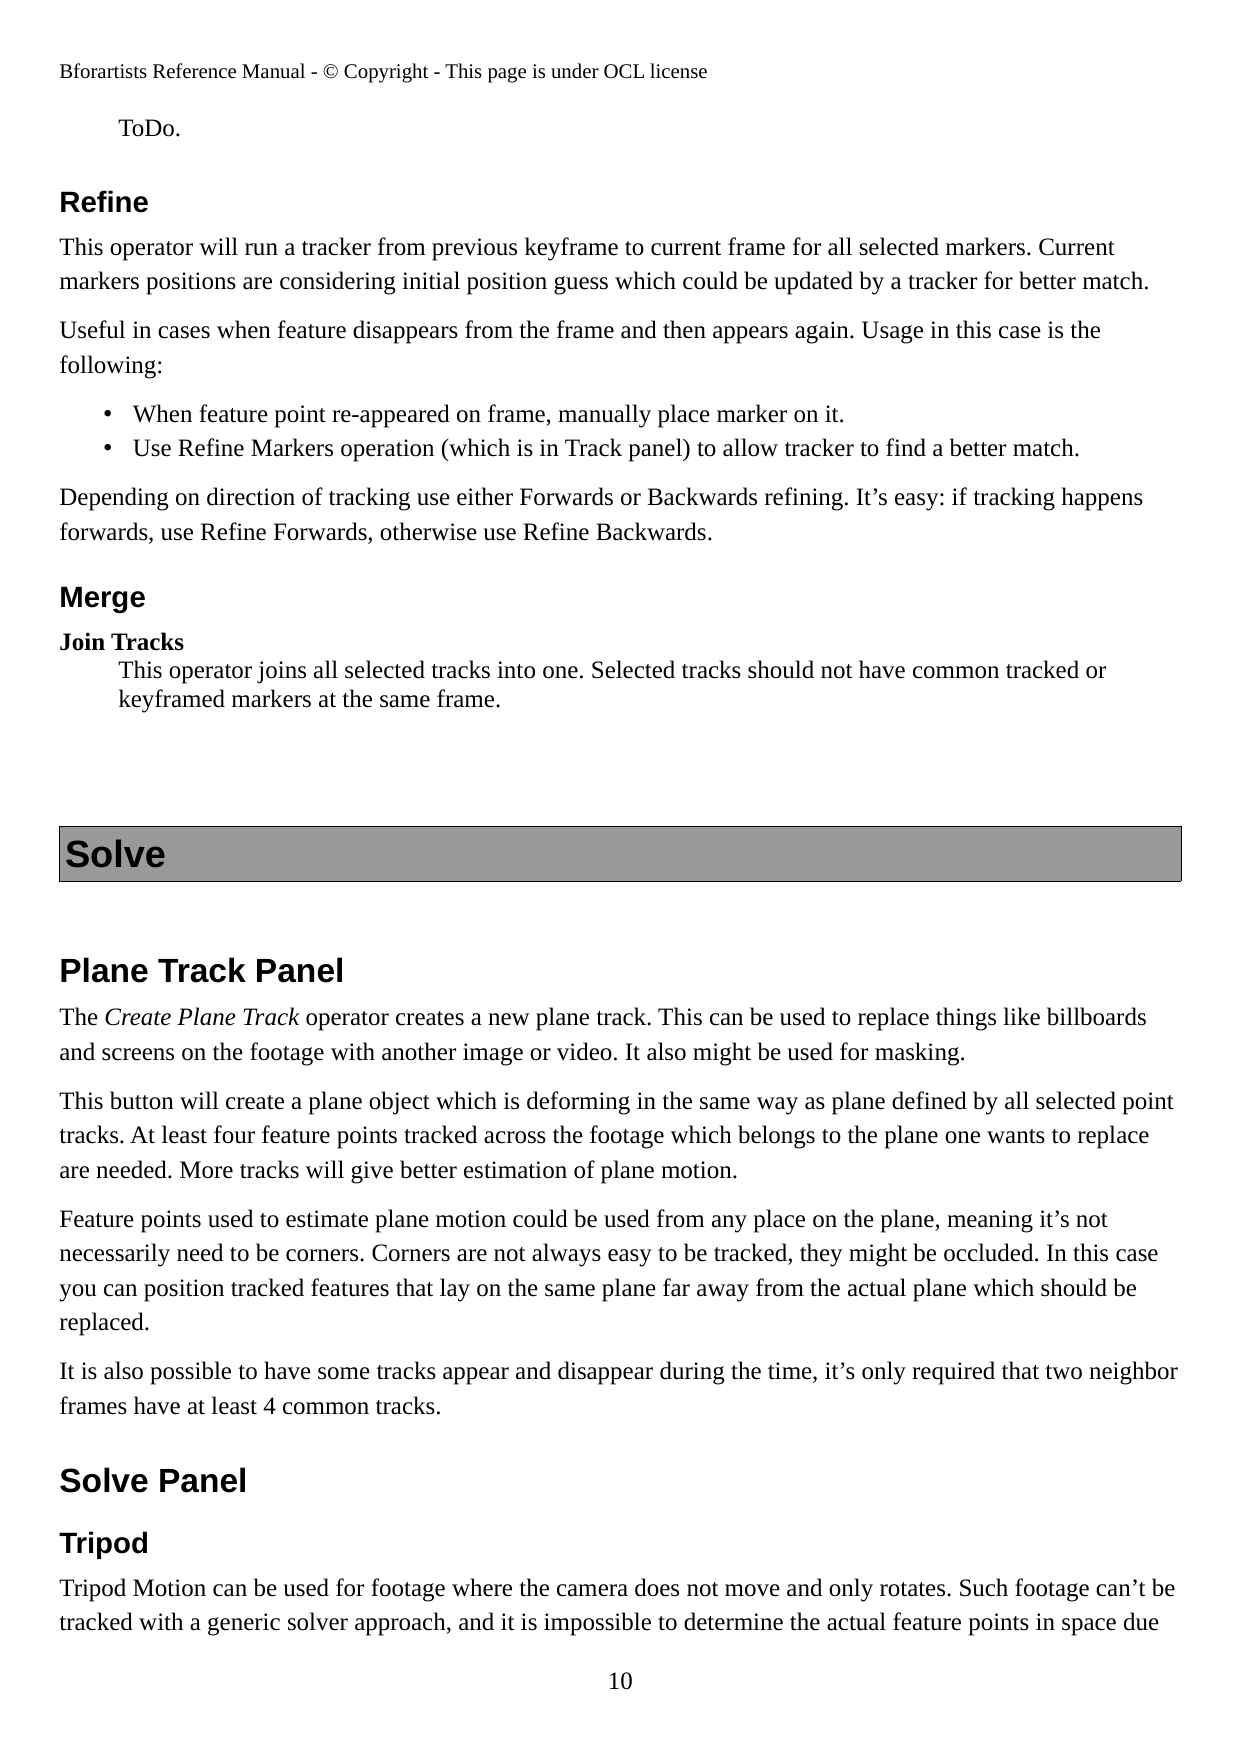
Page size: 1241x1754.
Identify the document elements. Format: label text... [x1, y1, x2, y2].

text It is also possible to have some tracks appear and disappear during the time, it’s only required that two neighbor frames have at least 4 common tracks. [59, 1356, 1181, 1419]
list This operator joins all selected tracks into one. Selected tracks should not have common tracked or keyframed markers at the same frame. [118, 655, 1181, 713]
list ToDo. [118, 113, 1181, 141]
list When feature point re-appeared on frame, manually place marker on it. [103, 399, 1181, 427]
subtitle Join Tracks [59, 627, 1181, 655]
text This button will create a plane object which is deforming in the same way as plane defined by all selected point tracks. At least four feature points tracked across the footage which belongs to the plane one wants to replace are needed. More tracks will give better estimation of plane motion. [59, 1086, 1181, 1183]
table_header Solve [60, 827, 1181, 881]
text Useful in cases when feature disappears from the frame and then appears again. Usage in this case is the following: [59, 315, 1181, 378]
subtitle Merge [59, 580, 1181, 614]
subtitle Tripod [59, 1526, 1181, 1560]
subtitle Plane Track Panel [59, 951, 1181, 990]
subtitle Solve Panel [59, 1461, 1181, 1499]
text Depending on direction of tracking use either Forwards or Backwards refining. It’s easy: if tracking happens forwards, use Refine Forwards, otherwise use Refine Backwards. [59, 482, 1181, 546]
text Tripod Motion can be used for footage where the camera does not move and only rotates. Such footage can’t be tracked with a generic solver approach, and it is impossible to determine the actual feature points in space due [59, 1573, 1181, 1636]
text This operator will run a tracker from previous keyframe to current frame for all selected markers. Current markers positions are considering initial position guess which could be updated by a tracker for better match. [59, 232, 1181, 295]
text The Create Plane Track operator creates a new plane track. This can be used to replace things like billboards and screens on the footage with another image or video. It also might be used for masking. [59, 1002, 1181, 1066]
text Feature points used to estimate plane motion could be used from any place on the plane, meaning it’s not necessarily need to be corners. Corners are not always easy to be tracked, they might be occluded. In this case you can position tracked features that lay on the same plane far away from the actual plane which should be replaced. [59, 1204, 1181, 1336]
list Use Refine Markers operation (which is in Track panel) to allow tracker to find a better match. [103, 433, 1181, 462]
subtitle Refine [59, 185, 1181, 219]
